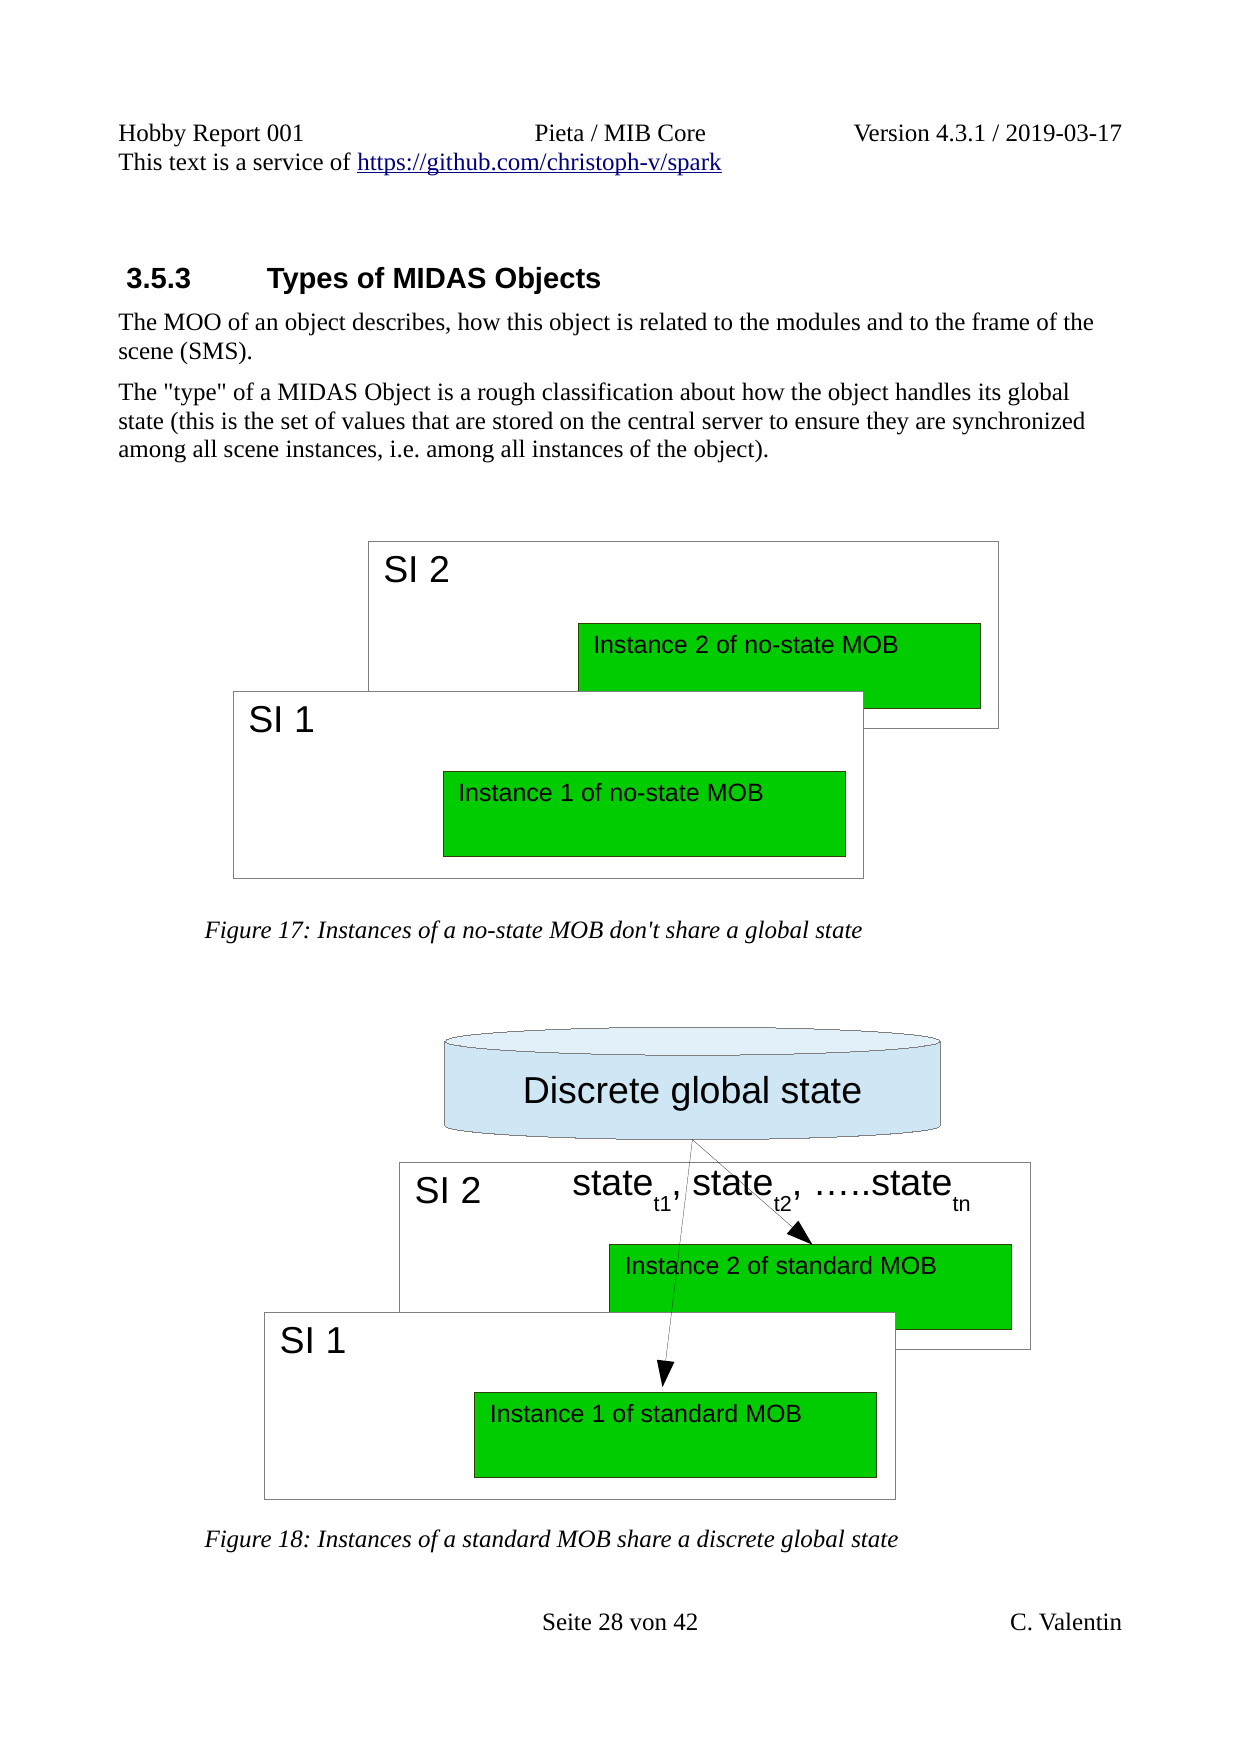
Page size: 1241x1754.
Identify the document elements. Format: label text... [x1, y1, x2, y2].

text The "type" of a MIDAS Object is a rough classification about how the object handles its global state (this is the set of values that are stored on the central server to ensure they are synchronized among all scene instances, i.e. among all instances of the object). [118, 377, 1122, 463]
subtitle Types of MIDAS Objects [118, 261, 1122, 294]
text Figure 17: Instances of a no-state MOB don't share a global state [204, 530, 1036, 943]
text Figure 18: Instances of a standard MOB share a discrete global state [204, 1001, 1036, 1553]
text The MOO of an object describes, how this object is related to the modules and to the frame of the scene (SMS). [118, 307, 1122, 364]
